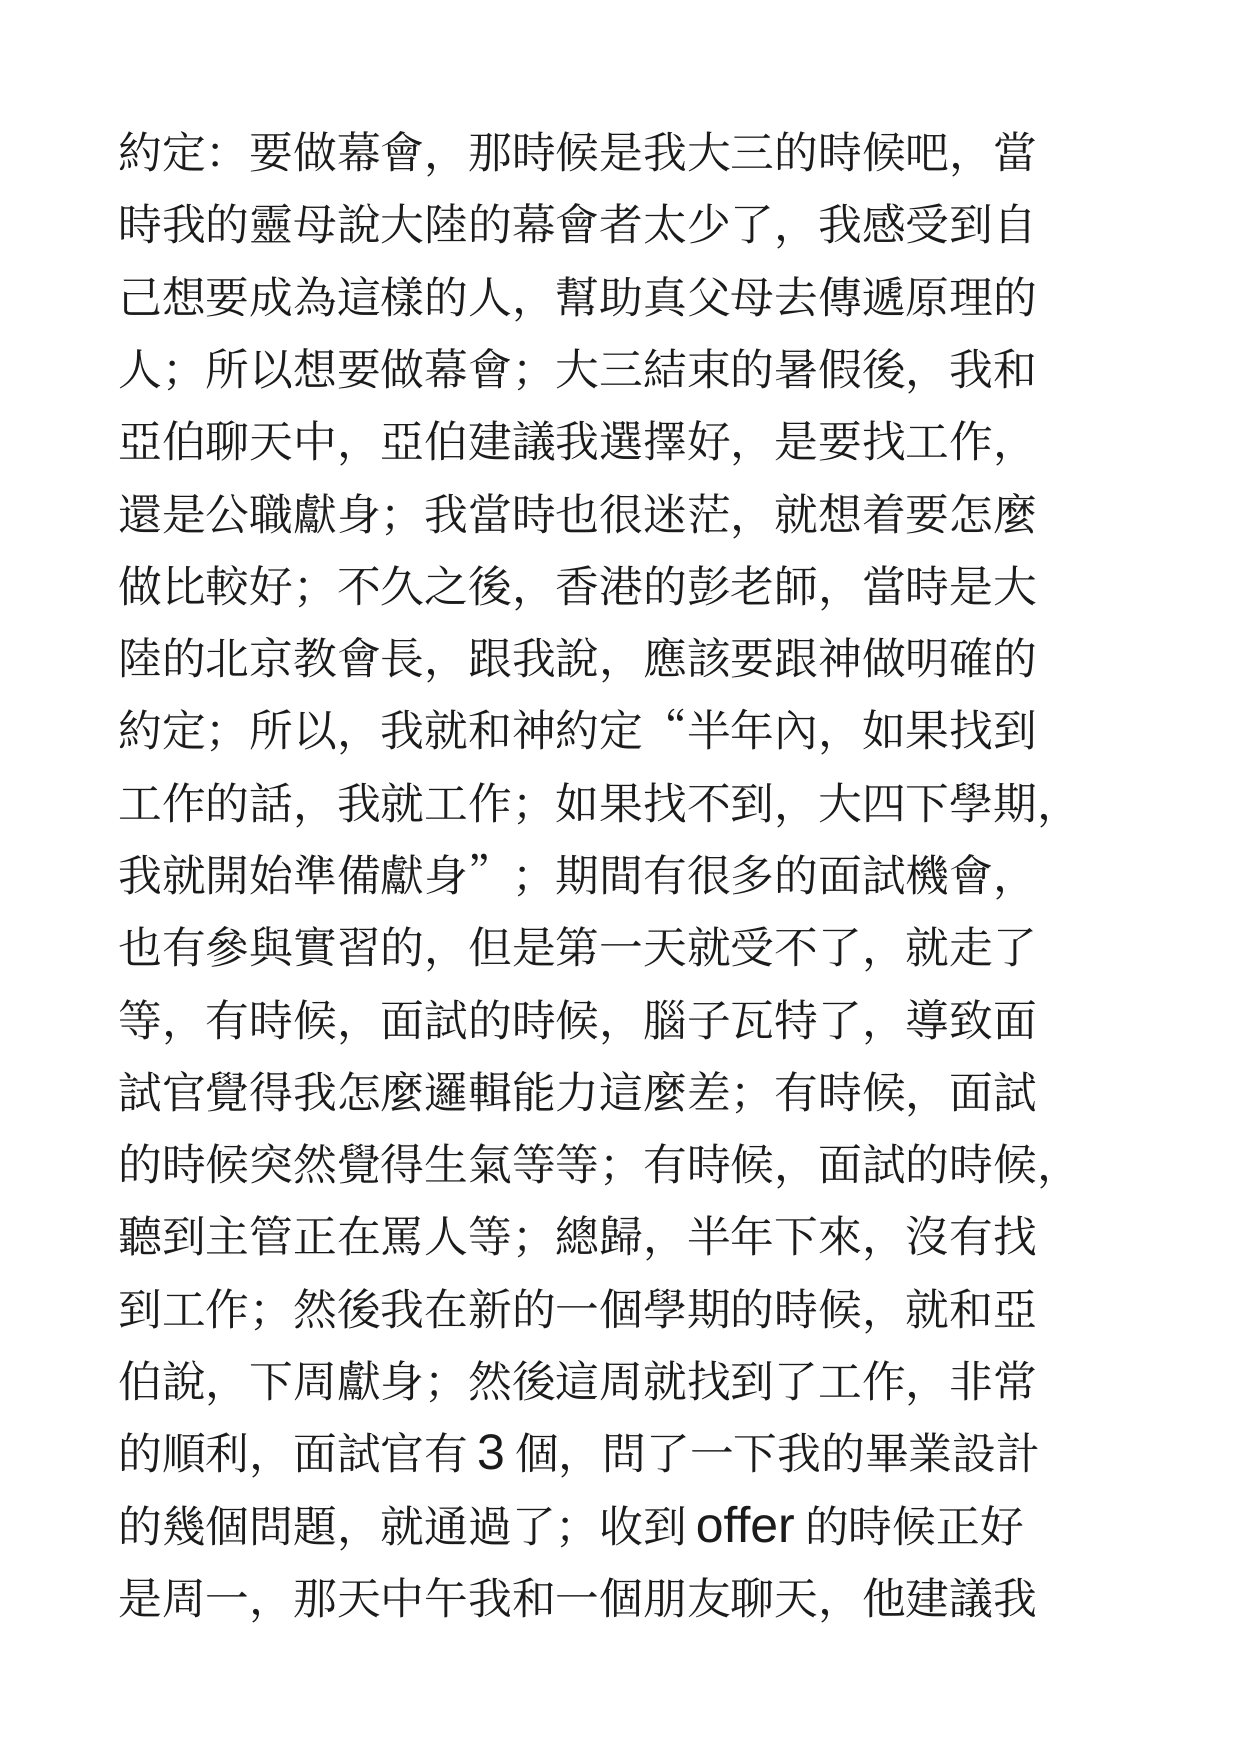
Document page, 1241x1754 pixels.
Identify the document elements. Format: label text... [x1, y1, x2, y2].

text 約定：要做幕會，那時候是我大三的時候吧，當時我的靈母說大陸的幕會者太少了，我感受到自己想要成為這樣的人，幫助真父母去傳遞原理的人；所以想要做幕會；大三結束的暑假後，我和亞伯聊天中，亞伯建議我選擇好，是要找工作，還是公職獻身；我當時也很迷茫，就想着要怎麼做比較好；不久之後，香港的彭老師，當時是大陸的北京教會長，跟我說，應該要跟神做明確的約定；所以，我就和神約定“半年內，如果找到工作的話，我就工作；如果找不到，大四下學期，我就開始準備獻身”；期間有很多的面試機會，也有參與實習的，但是第一天就受不了，就走了等，有時候，面試的時候，腦子瓦特了，導致面試官覺得我怎麼邏輯能力這麼差；有時候，面試的時候突然覺得生氣等等；有時候，面試的時候，聽到主管正在罵人等；總歸，半年下來，沒有找到工作；然後我在新的一個學期的時候，就和亞伯說，下周獻身；然後這周就找到了工作，非常的順利，面試官有3個，問了一下我的畢業設計的幾個問題，就通過了；收到offer的時候正好是周一，那天中午我和一個朋友聊天，他建議我要好好工作，不能獻身，但是我心理有另外的想法，下午去到教會，和亞伯聊起這個事情，他的想法和我一樣，“這是撒旦的誘惑”；因為我和神的約定時間已經達成了，神已經明確告訴了我，應該要獻身，所以我已經打算履行約定了，卻在這個時候，來了一個offer，這個offer當時對我還是滿有誘惑力的；所以，我選擇了獻身； [118, 118, 1063, 1627]
